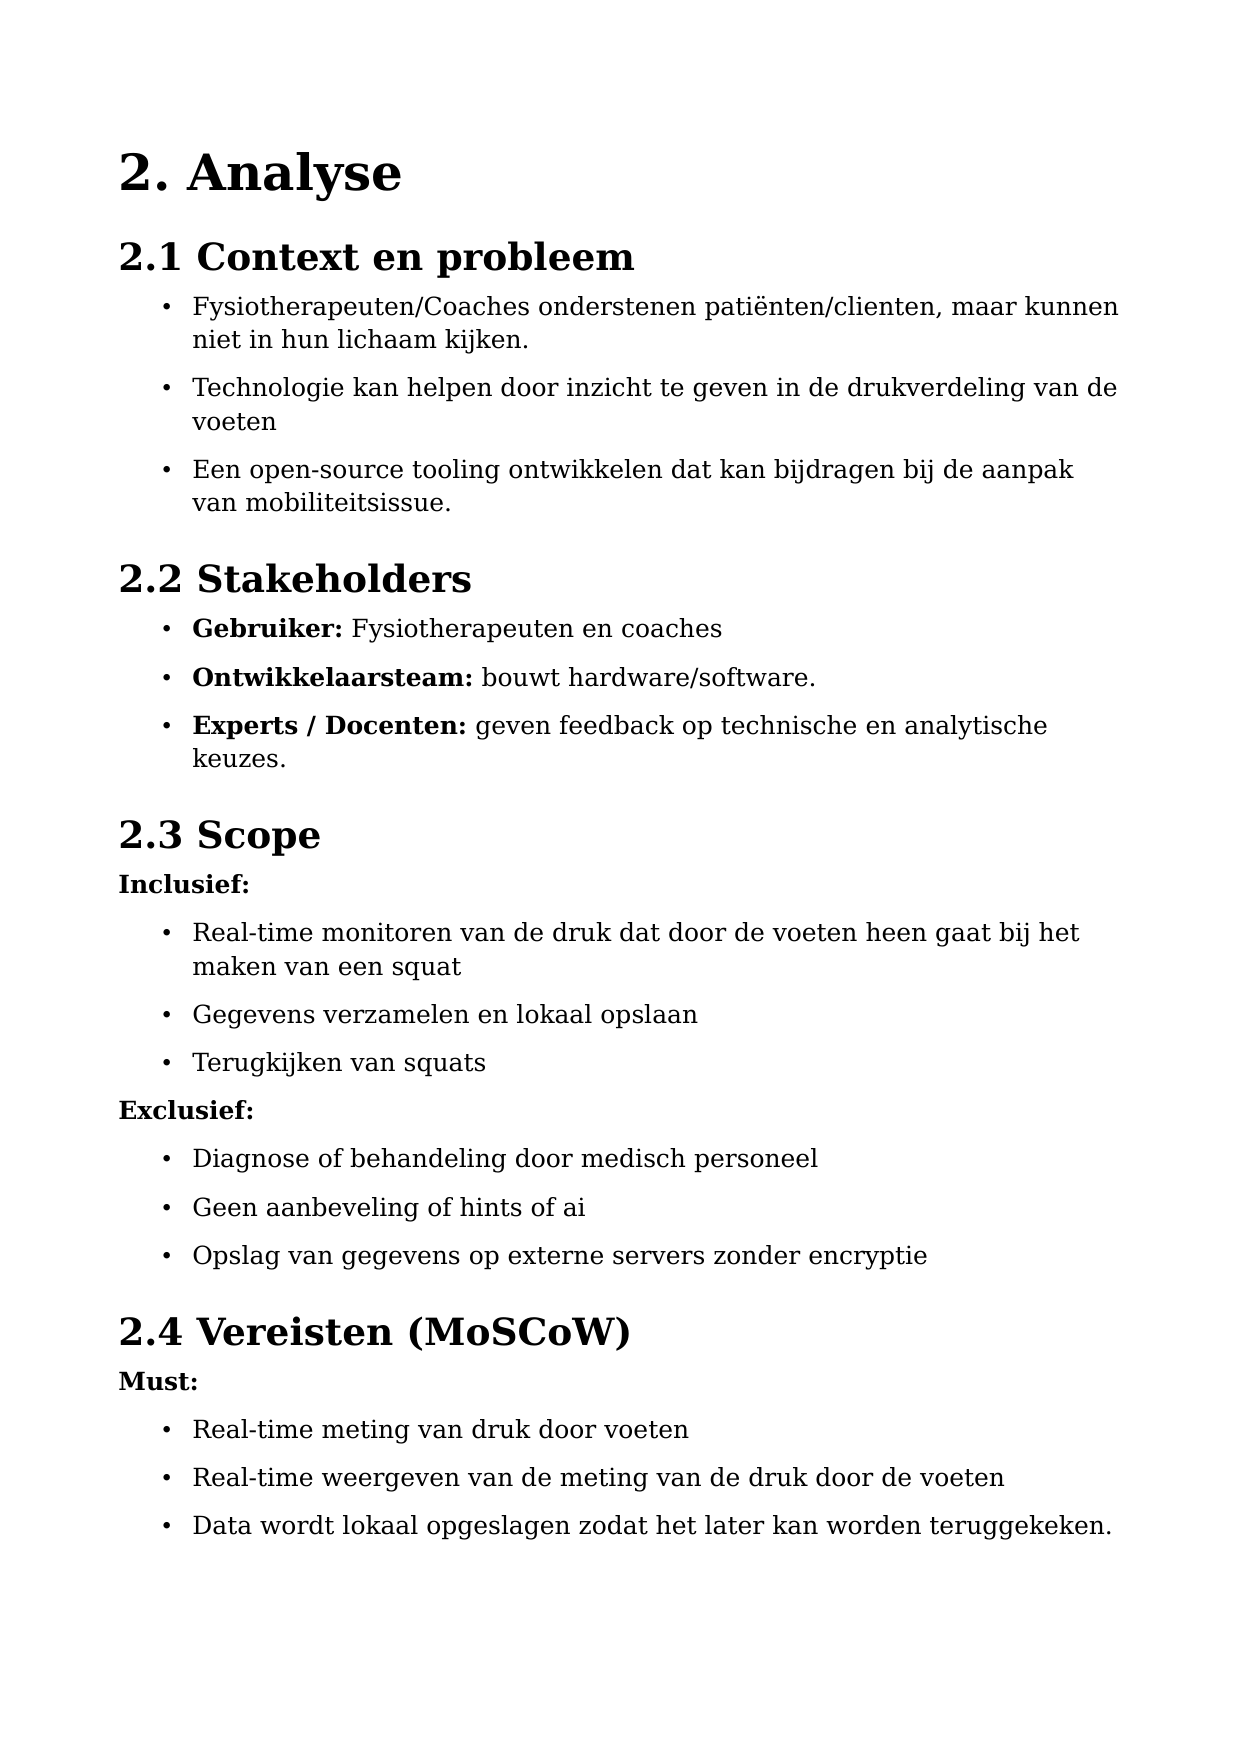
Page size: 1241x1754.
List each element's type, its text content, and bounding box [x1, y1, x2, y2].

list Geen aanbeveling of hints of ai [162, 1193, 1122, 1222]
list Ontwikkelaarsteam: bouwt hardware/software. [162, 662, 1122, 692]
list Experts / Docenten: geven feedback op technische en analytische keuzes. [162, 711, 1122, 774]
text Inclusief: [118, 870, 1122, 899]
list Real-time weergeven van de meting van de druk door de voeten [162, 1463, 1122, 1492]
subtitle 2.1 Context en probleem [118, 235, 1122, 279]
text Must: [118, 1366, 1122, 1396]
list Real-time monitoren van de druk dat door de voeten heen gaat bij het maken van een squat [162, 918, 1122, 981]
list Gebruiker: Fysiotherapeuten en coaches [162, 614, 1122, 643]
list Data wordt lokaal opgeslagen zodat het later kan worden teruggekeken. [162, 1511, 1122, 1540]
list Fysiotherapeuten/Coaches onderstenen patiënten/clienten, maar kunnen niet in hun lichaam kijken. [162, 292, 1122, 354]
list Gegevens verzamelen en lokaal opslaan [162, 1000, 1122, 1029]
subtitle 2.4 Vereisten (MoSCoW) [118, 1310, 1122, 1354]
subtitle 2. Analyse [118, 143, 1122, 202]
text Exclusief: [118, 1096, 1122, 1126]
subtitle 2.2 Stakeholders [118, 558, 1122, 602]
list Technologie kan helpen door inzicht te geven in de drukverdeling van de voeten [162, 373, 1122, 436]
list Real-time meting van druk door voeten [162, 1415, 1122, 1444]
list Opslag van gegevens op externe servers zonder encryptie [162, 1241, 1122, 1270]
list Een open-source tooling ontwikkelen dat kan bijdragen bij de aanpak van mobiliteitsissue. [162, 455, 1122, 518]
list Diagnose of behandeling door medisch personeel [162, 1145, 1122, 1174]
list Terugkijken van squats [162, 1048, 1122, 1077]
subtitle 2.3 Scope [118, 813, 1122, 858]
